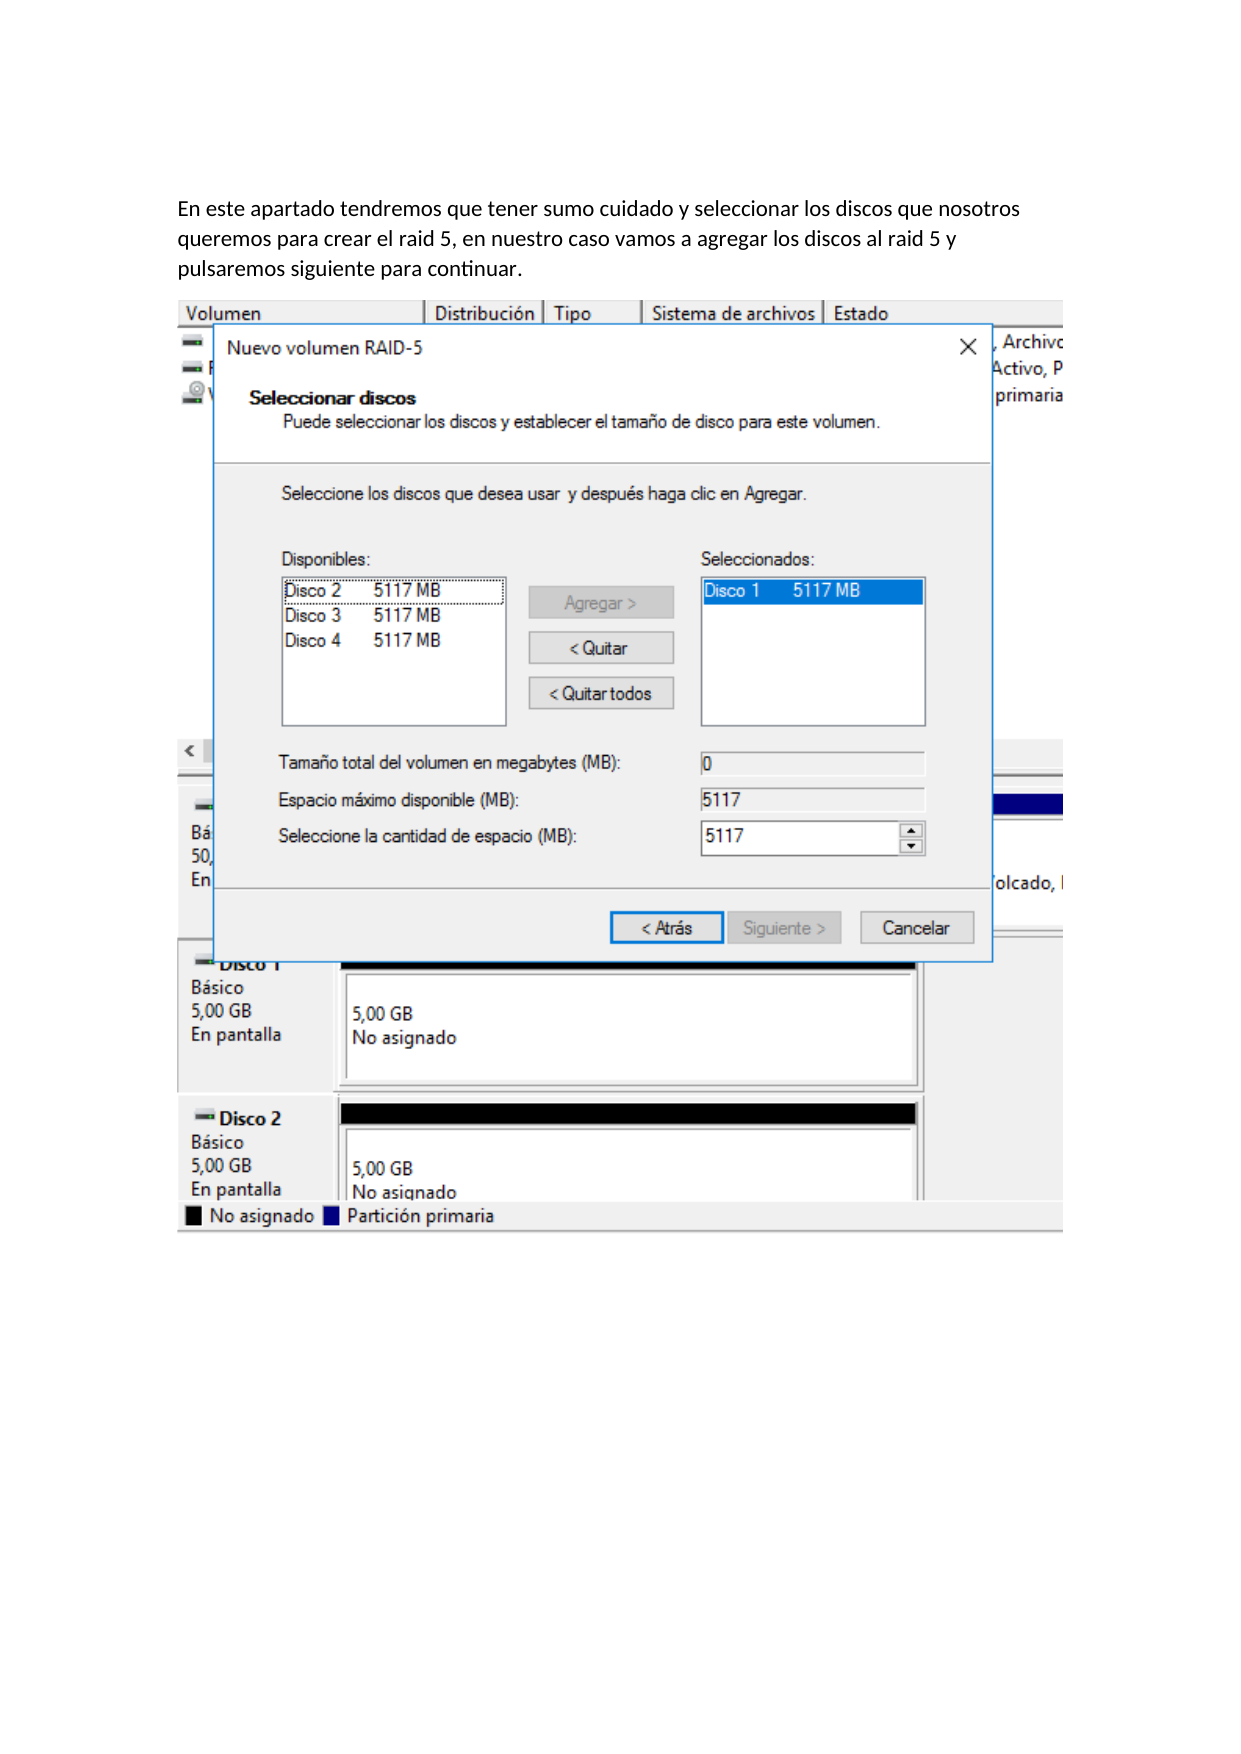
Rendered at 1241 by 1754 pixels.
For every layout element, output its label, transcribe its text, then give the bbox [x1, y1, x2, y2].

text En este apartado tendremos que tener sumo cuidado y seleccionar los discos que nosotros queremos para crear el raid 5, en nuestro caso vamos a agregar los discos al raid 5 y pulsaremos siguiente para continuar. [177, 194, 1063, 282]
